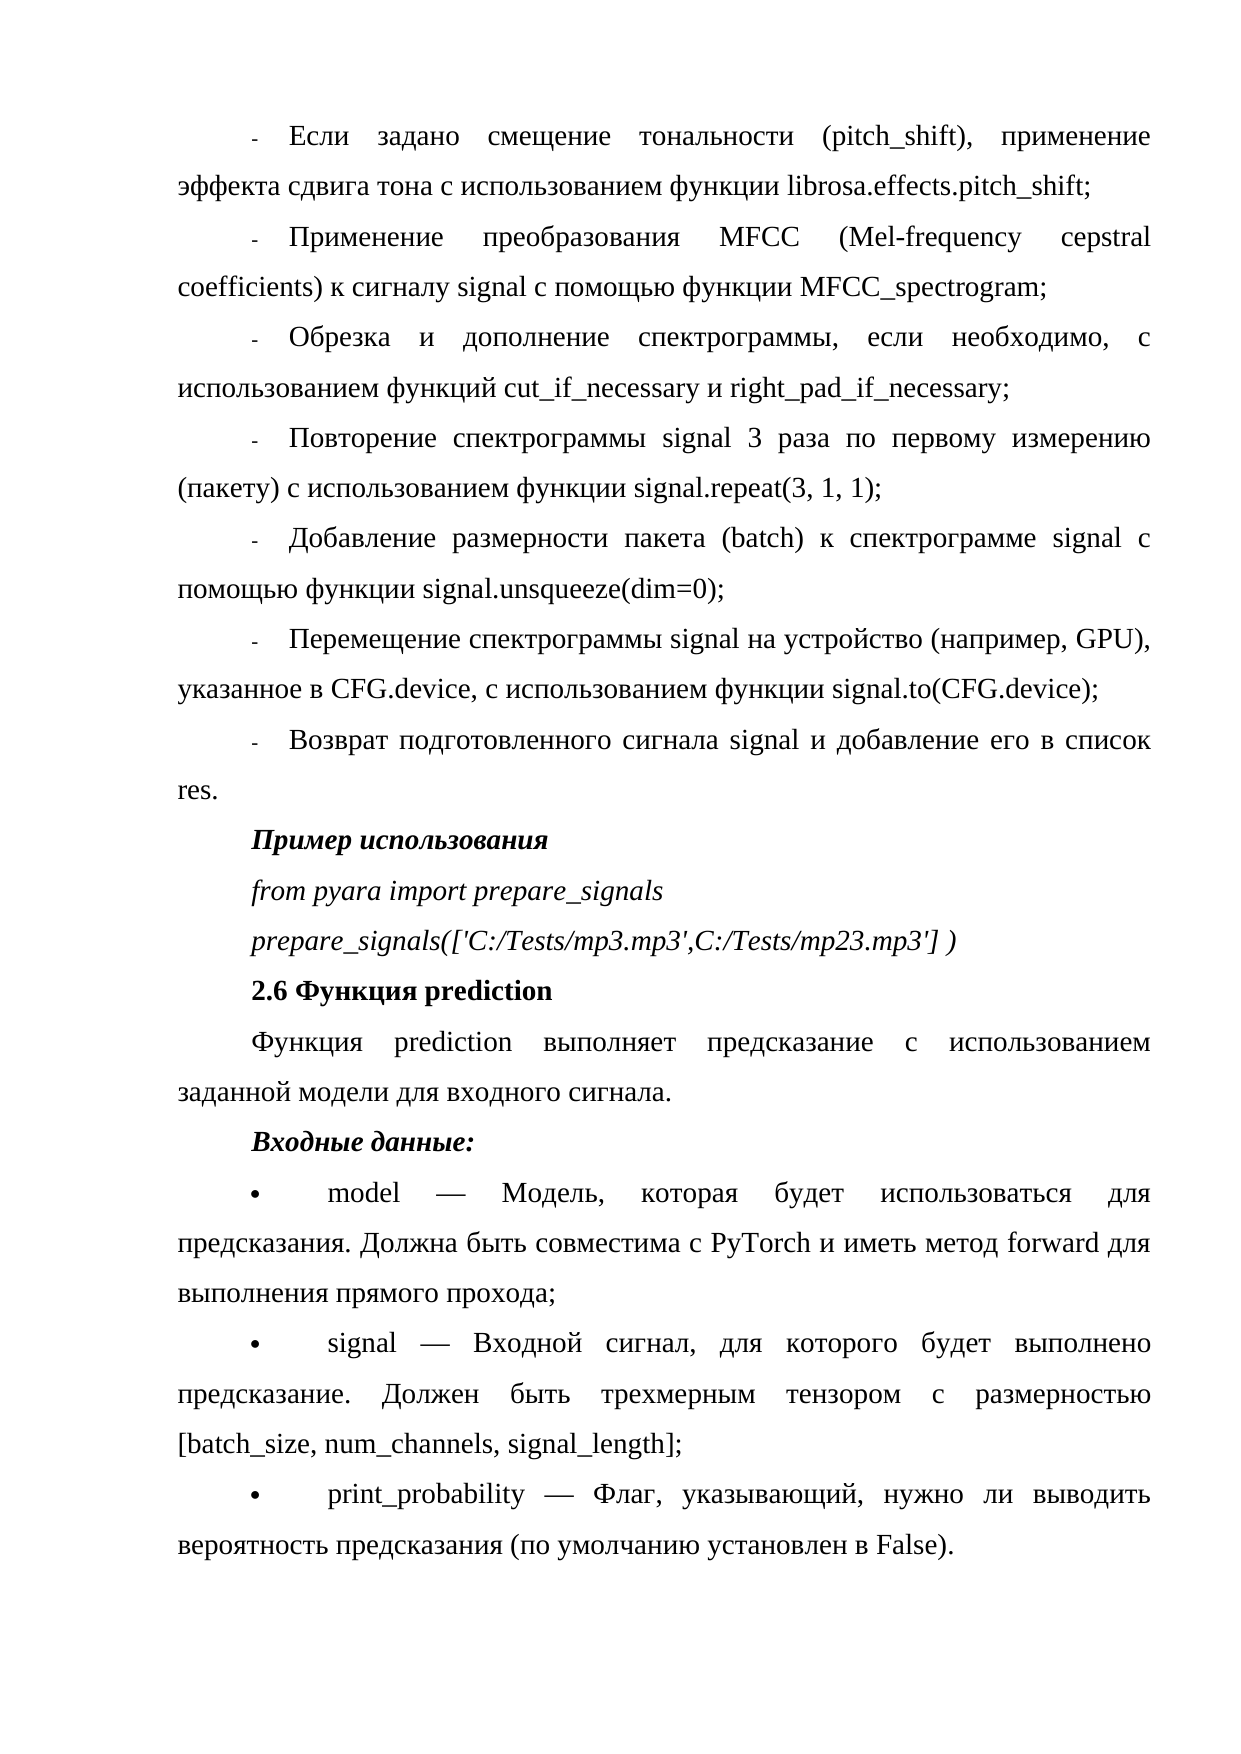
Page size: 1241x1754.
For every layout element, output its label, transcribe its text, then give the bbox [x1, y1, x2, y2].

list Повторение спектрограммы signal 3 раза по первому измерению (пакету) с использованием функции signal.repeat(3, 1, 1); [177, 420, 1152, 504]
text Входные данные: [177, 1124, 1152, 1158]
list print_probability — Флаг, указывающий, нужно ли выводить вероятность предсказания (по умолчанию установлен в False). [177, 1477, 1152, 1560]
list Обрезка и дополнение спектрограммы, если необходимо, с использованием функций cut_if_necessary и right_pad_if_necessary; [177, 319, 1152, 403]
subtitle 2.6 Функция prediction [177, 973, 1152, 1007]
list Если задано смещение тональности (pitch_shift), применение эффекта сдвига тона с использованием функции librosa.effects.pitch_shift; [177, 118, 1152, 202]
list Перемещение спектрограммы signal на устройство (например, GPU), указанное в CFG.device, с использованием функции signal.to(CFG.device); [177, 621, 1152, 705]
text Функция prediction выполняет предсказание с использованием заданной модели для входного сигнала. [177, 1024, 1152, 1108]
list Применение преобразования MFCC (Mel-frequency cepstral coefficients) к сигналу signal с помощью функции MFCC_spectrogram; [177, 219, 1152, 303]
list signal — Входной сигнал, для которого будет выполнено предсказание. Должен быть трехмерным тензором с размерностью [batch_size, num_channels, signal_length]; [177, 1326, 1152, 1460]
list Возврат подготовленного сигнала signal и добавление его в список res. [177, 722, 1152, 806]
text prepare_signals(['C:/Tests/mp3.mp3',C:/Tests/mp23.mp3'] ) [177, 923, 1152, 957]
list Добавление размерности пакета (batch) к спектрограмме signal с помощью функции signal.unsqueeze(dim=0); [177, 521, 1152, 604]
text Пример использования [177, 822, 1152, 856]
list model — Модель, которая будет использоваться для предсказания. Должна быть совместима с PyTorch и иметь метод forward для выполнения прямого прохода; [177, 1175, 1152, 1309]
text from pyara import prepare_signals [177, 873, 1152, 906]
